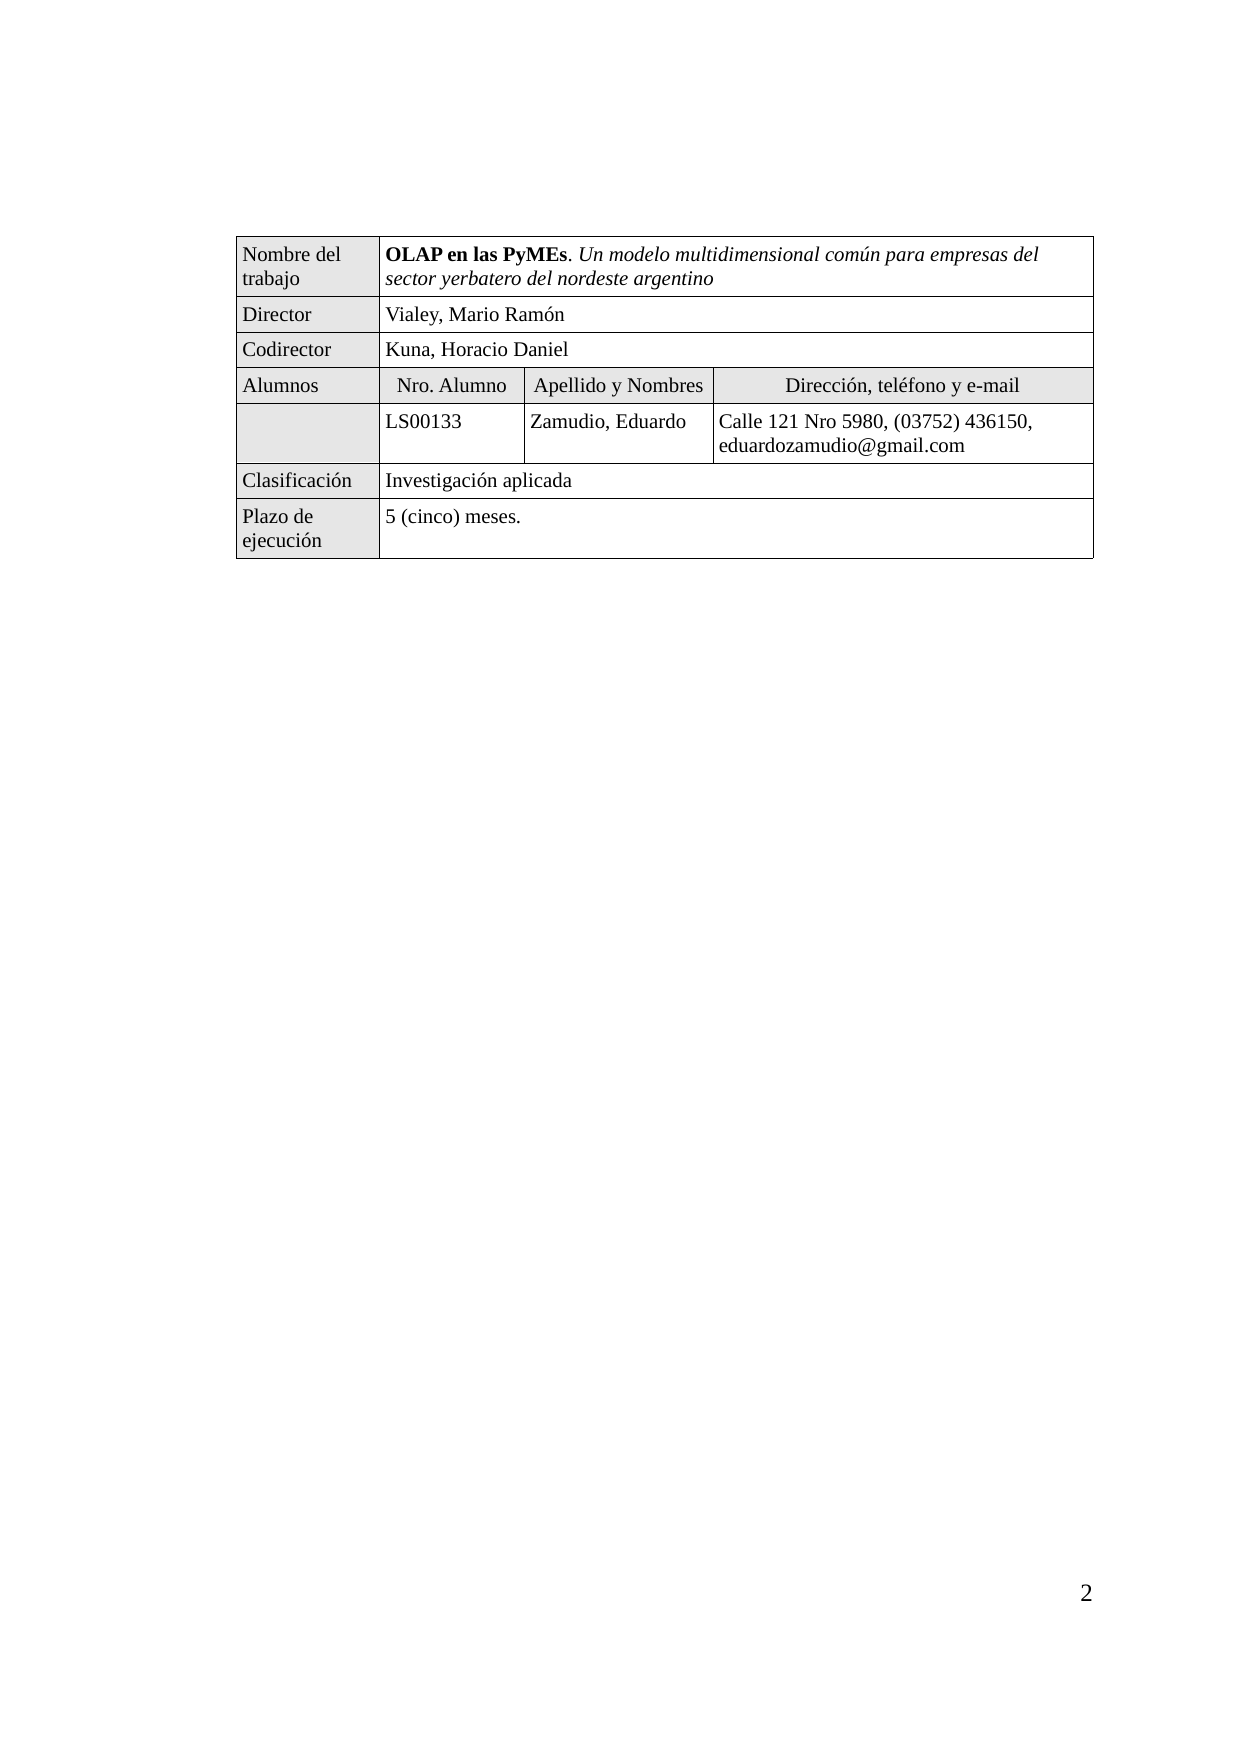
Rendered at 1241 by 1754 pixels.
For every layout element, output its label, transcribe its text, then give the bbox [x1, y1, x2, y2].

table_cell Investigación aplicada [380, 464, 1093, 498]
table_cell [237, 404, 379, 462]
table_cell Alumnos [237, 368, 379, 403]
table_cell Dirección, teléfono y e-mail [714, 368, 1093, 403]
table_cell Vialey, Mario Ramón [380, 297, 1093, 332]
table_header OLAP en las PyMEs. Un modelo multidimensional común para empresas del sector yerbatero del nordeste argentino [380, 237, 1093, 296]
table_cell Apellido y Nombres [525, 368, 713, 403]
table_cell Clasificación [237, 464, 379, 498]
table_cell Nro. Alumno [380, 368, 524, 403]
table_cell Kuna, Horacio Daniel [380, 333, 1093, 367]
table_cell Codirector [237, 333, 379, 367]
table_cell Zamudio, Eduardo [525, 404, 713, 462]
table_cell Director [237, 297, 379, 332]
table_cell LS00133 [380, 404, 524, 462]
table_cell Plazo de ejecución [237, 499, 379, 558]
table_cell 5 (cinco) meses. [380, 499, 1093, 558]
table_cell Calle 121 Nro 5980, (03752) 436150, eduardozamudio@gmail.com [714, 404, 1093, 462]
table_header Nombre del trabajo [237, 237, 379, 296]
